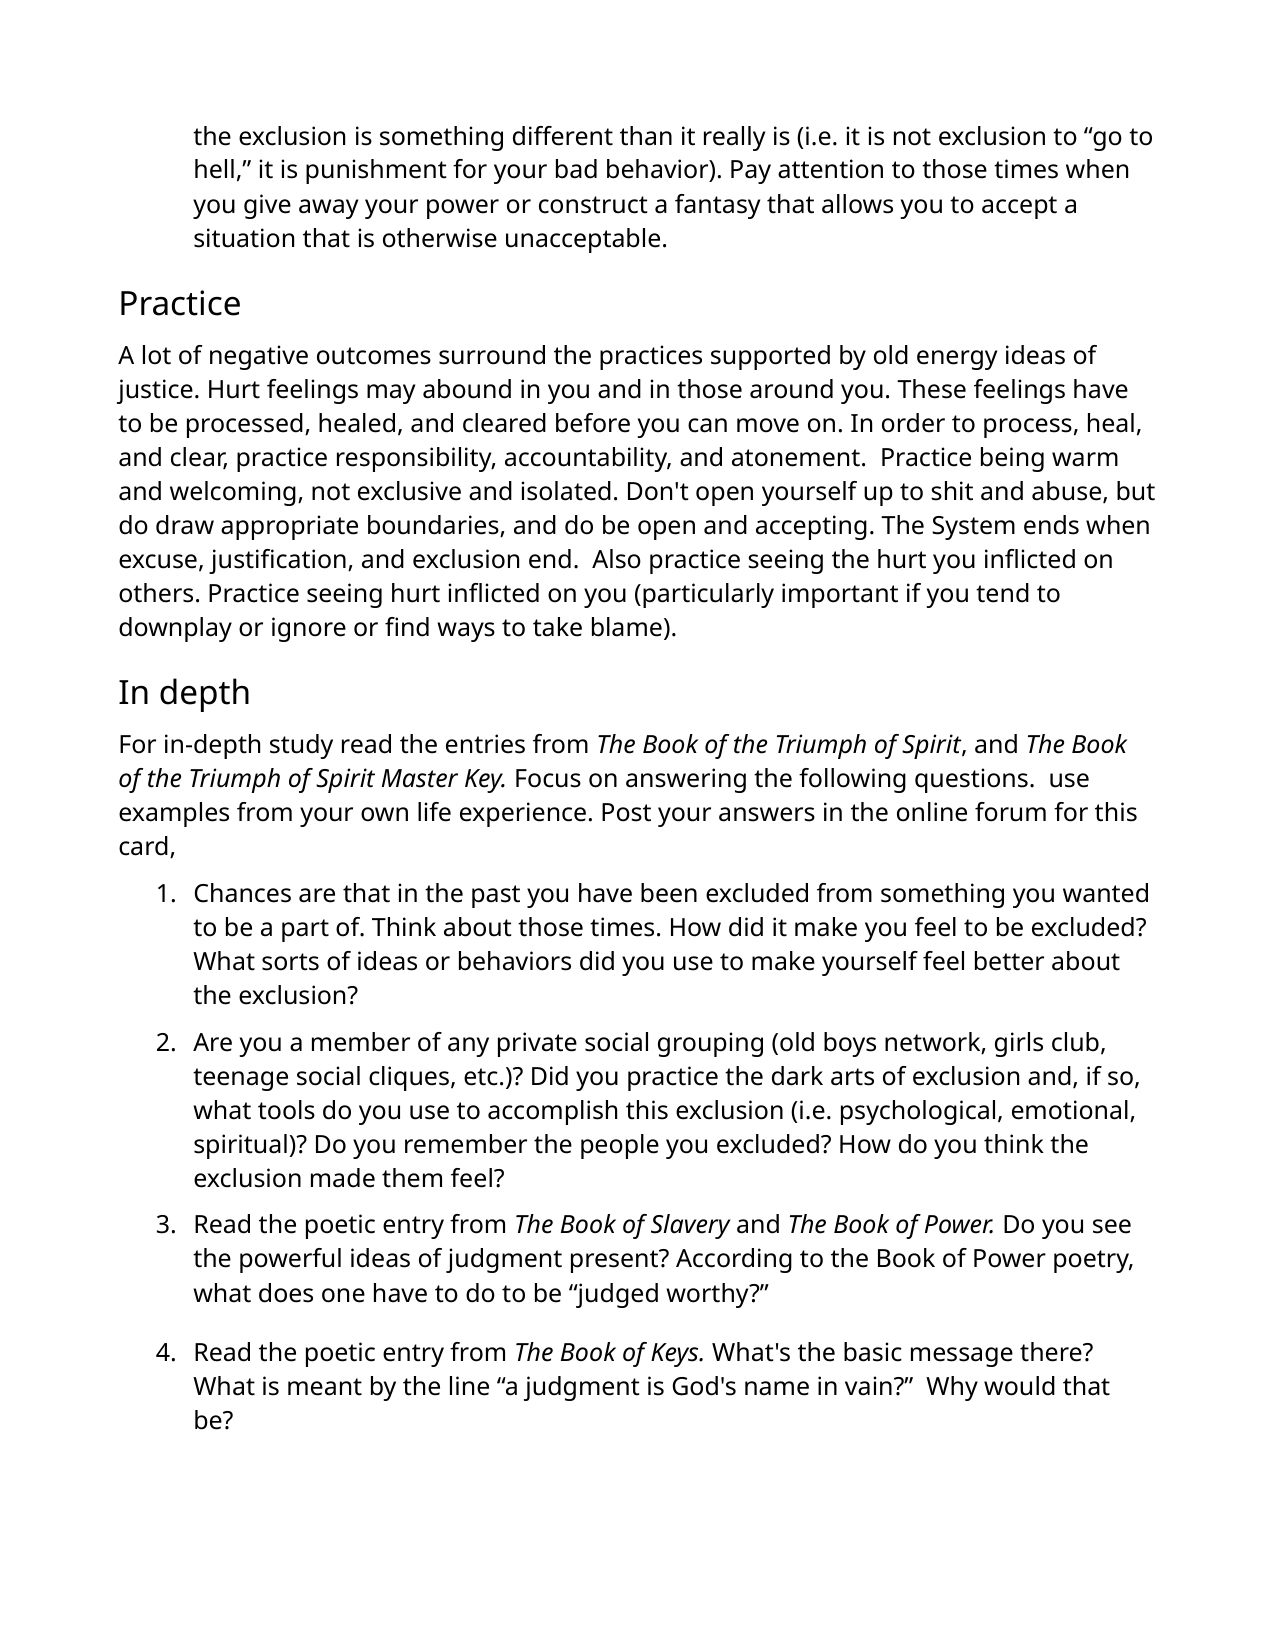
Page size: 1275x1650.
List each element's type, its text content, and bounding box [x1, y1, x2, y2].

text A lot of negative outcomes surround the practices supported by old energy ideas of justice. Hurt feelings may abound in you and in those around you. These feelings have to be processed, healed, and cleared before you can move on. In order to process, heal, and clear, practice responsibility, accountability, and atonement. Practice being warm and welcoming, not exclusive and isolated. Don't open yourself up to shit and abuse, but do draw appropriate boundaries, and do be open and accepting. The System ends when excuse, justification, and exclusion end. Also practice seeing the hurt you inflicted on others. Practice seeing hurt inflicted on you (particularly important if you tend to downplay or ignore or find ways to take blame). [118, 337, 1157, 644]
list the exclusion is something different than it really is (i.e. it is not exclusion to “go to hell,” it is punishment for your bad behavior). Pay attention to those times when you give away your power or construct a fantasy that allows you to accept a situation that is otherwise unacceptable. [156, 118, 1157, 254]
text For in-depth study read the entries from The Book of the Triumph of Spirit, and The Book of the Triumph of Spirit Master Key. Focus on answering the following questions. use examples from your own life experience. Post your answers in the online forum for this card, [118, 727, 1157, 863]
list Are you a member of any private social grouping (old boys network, girls club, teenage social cliques, etc.)? Did you practice the dark arts of exclusion and, if so, what tools do you use to accomplish this exclusion (i.e. psychological, emotional, spiritual)? Do you remember the people you excluded? How do you think the exclusion made them feel? [156, 1024, 1157, 1194]
list Chances are that in the past you have been excluded from something you wanted to be a part of. Think about those times. How did it make you feel to be excluded? What sorts of ideas or behaviors did you use to make yourself feel better about the exclusion? [156, 876, 1157, 1012]
list Read the poetic entry from The Book of Keys. What's the basic message there? What is meant by the line “a judgment is God's name in vain?” Why would that be? [156, 1334, 1157, 1436]
list Read the poetic entry from The Book of Slavery and The Book of Power. Do you see the powerful ideas of judgment present? According to the Book of Power poetry, what does one have to do to be “judged worthy?” [156, 1207, 1157, 1309]
subtitle Practice [118, 279, 1157, 325]
subtitle In depth [118, 669, 1157, 714]
